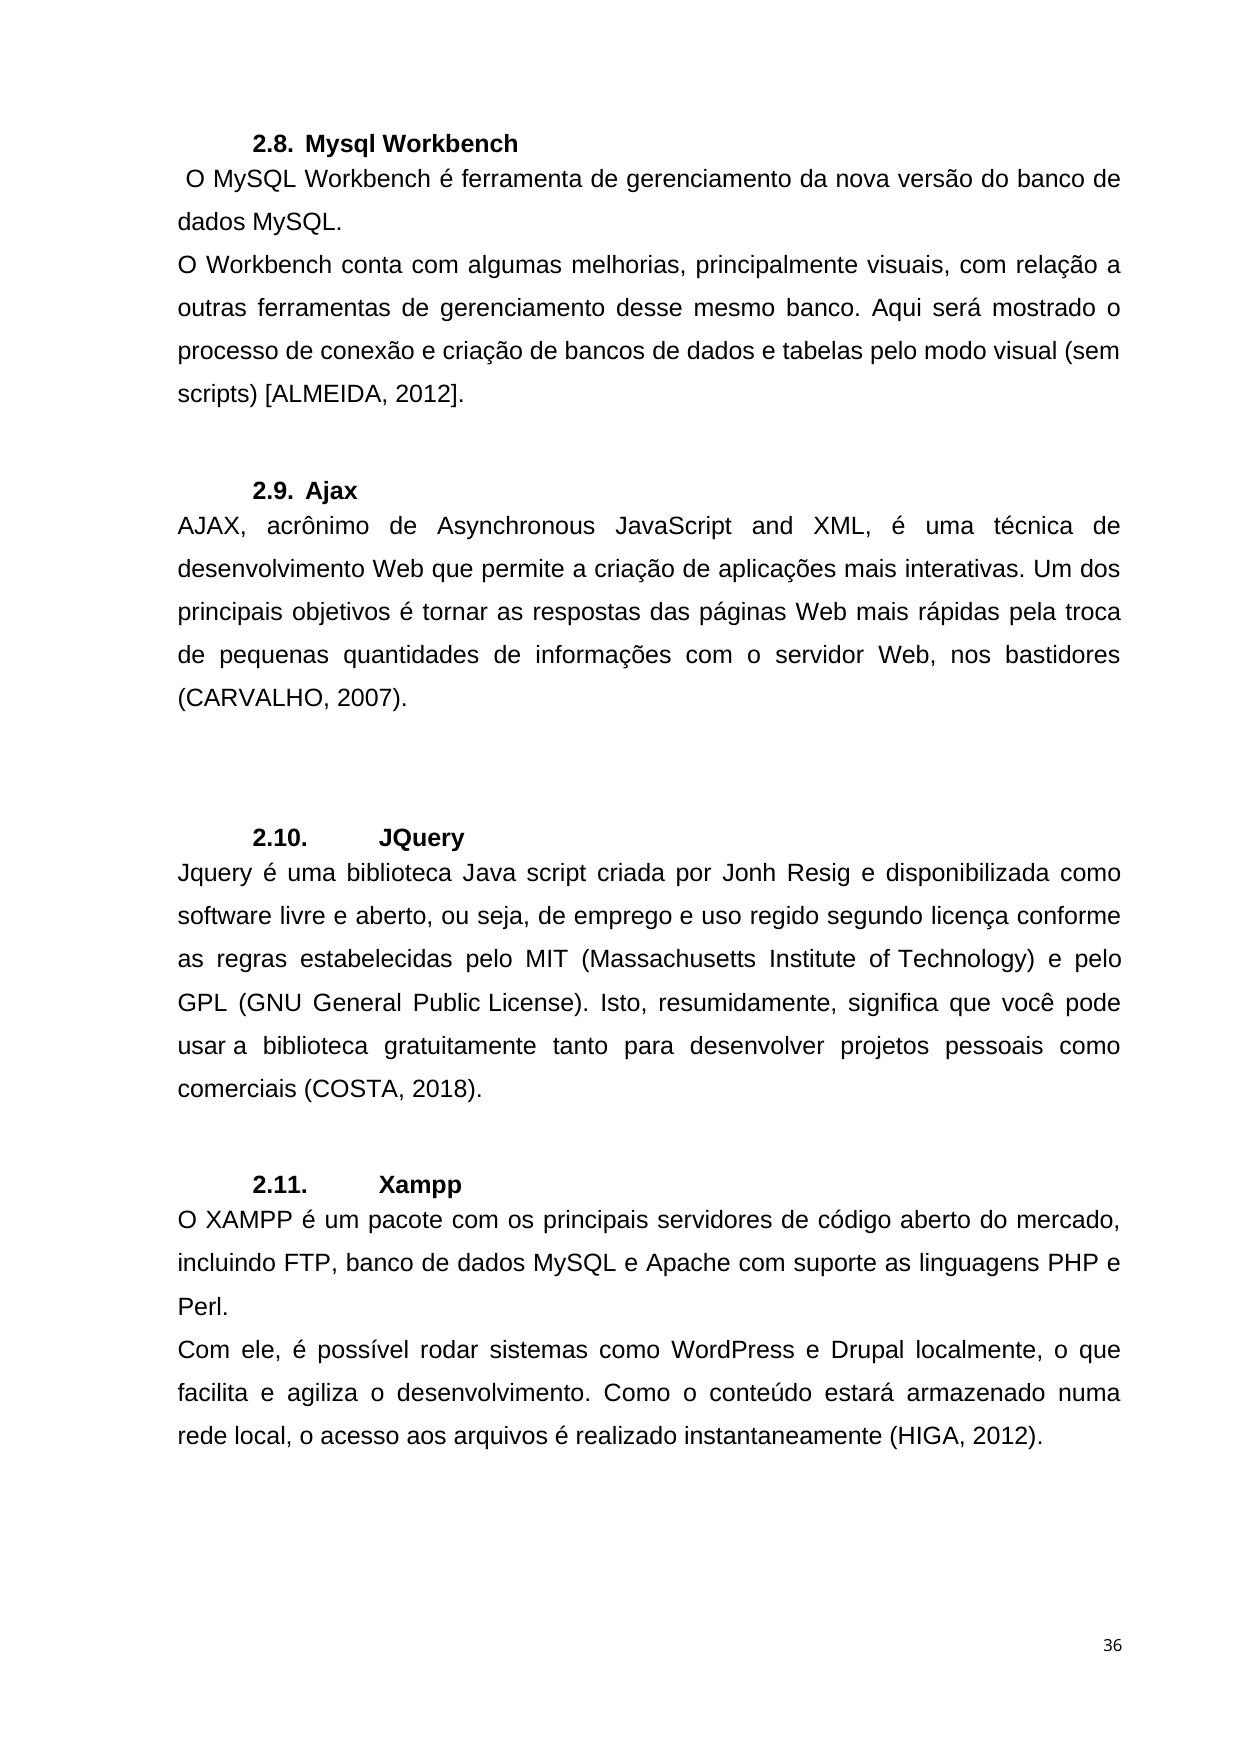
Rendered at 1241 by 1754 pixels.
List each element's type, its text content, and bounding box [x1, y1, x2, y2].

text O Workbench conta com algumas melhorias, principalmente visuais, com relação a outras ferramentas de gerenciamento desse mesmo banco. Aqui será mostrado o processo de conexão e criação de bancos de dados e tabelas pelo modo visual (sem scripts) [ALMEIDA, 2012]. [177, 250, 1122, 408]
text O XAMPP é um pacote com os principais servidores de código aberto do mercado, incluindo FTP, banco de dados MySQL e Apache com suporte as linguagens PHP e Perl. [177, 1205, 1122, 1320]
text AJAX, acrônimo de Asynchronous JavaScript and XML, é uma técnica de desenvolvimento Web que permite a criação de aplicações mais interativas. Um dos principais objetivos é tornar as respostas das páginas Web mais rápidas pela troca de pequenas quantidades de informações com o servidor Web, nos bastidores (CARVALHO, 2007). [177, 511, 1122, 712]
subtitle Mysql Workbench [252, 129, 1122, 157]
subtitle Xampp [252, 1170, 1122, 1199]
text Com ele, é possível rodar sistemas como WordPress e Drupal localmente, o que facilita e agiliza o desenvolvimento. Como o conteúdo estará armazenado numa rede local, o acesso aos arquivos é realizado instantaneamente (HIGA, 2012). [177, 1335, 1122, 1450]
subtitle JQuery [252, 823, 1122, 852]
text O MySQL Workbench é ferramenta de gerenciamento da nova versão do banco de dados MySQL. [177, 164, 1122, 236]
subtitle Ajax [252, 476, 1122, 505]
text Jquery é uma biblioteca Java script criada por Jonh Resig e disponibilizada como software livre e aberto, ou seja, de emprego e uso regido segundo licença conforme as regras estabelecidas pelo MIT (Massachusetts Institute of Technology) e pelo GPL (GNU General Public License). Isto, resumidamente, significa que você pode usar a biblioteca gratuitamente tanto para desenvolver projetos pessoais como comerciais (COSTA, 2018). [177, 858, 1122, 1102]
